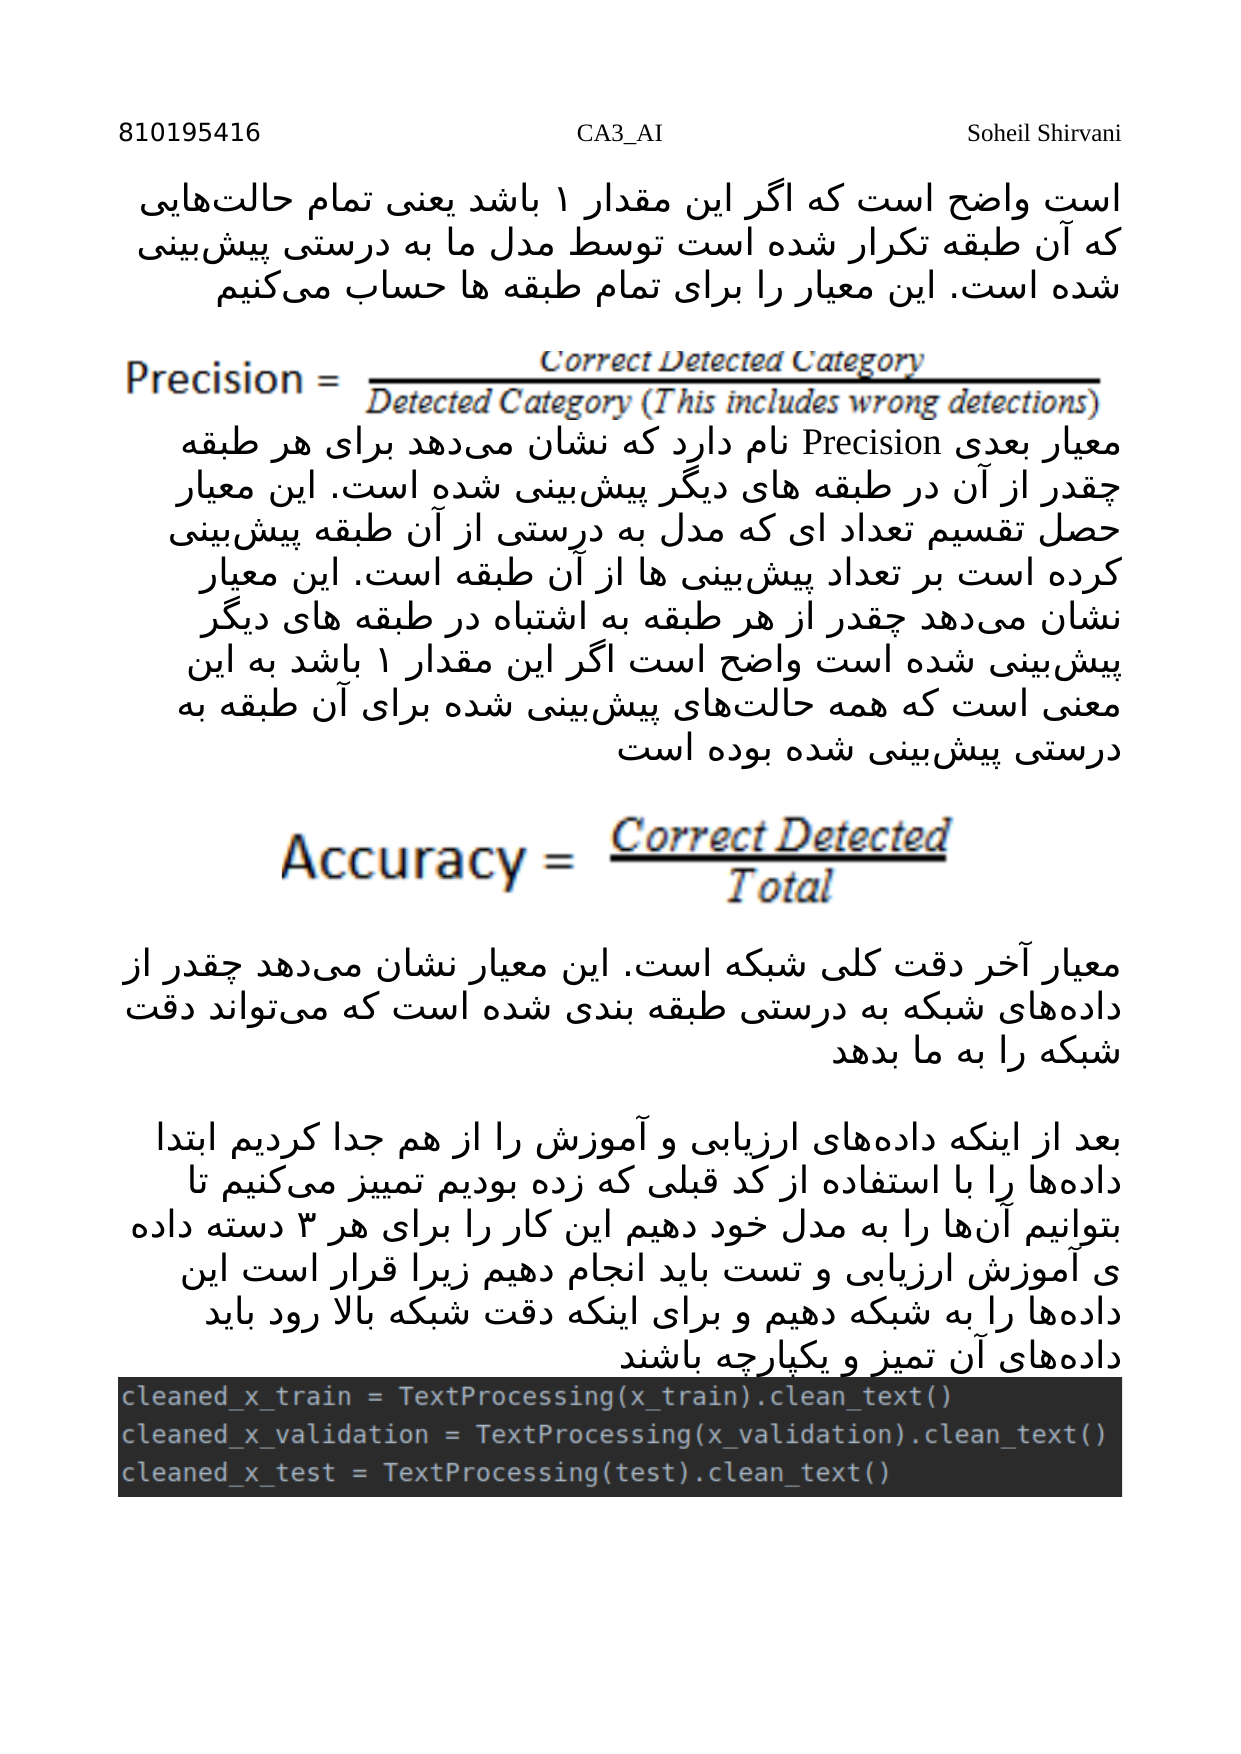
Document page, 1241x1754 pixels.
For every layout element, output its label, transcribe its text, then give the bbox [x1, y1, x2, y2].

text بعد از اینکه داده‌های ارزیابی و آموزش را از هم جدا کردیم ابتدا داده‌ها را با استفاده از کد قبلی که زده بودیم تمییز می‌کنیم تا بتوانیم آن‌ها را به مدل خود دهیم این کار را برای هر ۳ دسته داده ی آموزش ارزیابی و تست باید انجام دهیم زیرا قرار است این داده‌ها را به شبکه دهیم و برای اینکه دقت شبکه بالا رود باید داده‌های آن تمیز و یکپارچه باشند [118, 1115, 1122, 1377]
text معیار بعدی Precision نام دارد که نشان می‌دهد برای هر طبقه چقدر از آن در طبقه های دیگر پیش‌بینی شده است. این معیار حصل تقسیم تعداد ای که مدل به درستی از آن طبقه پیش‌بینی کرده است بر تعداد پیش‌بینی ها از آن طبقه است. این معیار نشان می‌دهد چقدر از هر طبقه به اشتباه در طبقه های دیگر پیش‌بینی شده است واضح است اگر این مقدار ۱ باشد به این معنی است که همه حالت‌های پیش‌بینی شده برای آن طبقه به درستی پیش‌بینی شده بوده است [118, 420, 1122, 769]
picture [118, 351, 1123, 420]
text معیار آخر دقت کلی شبکه است. این معیار نشان می‌دهد چقدر از داده‌های شبکه به درستی طبقه بندی شده است که می‌تواند دقت شبکه را به ما بدهد [118, 941, 1122, 1072]
picture [118, 1377, 1123, 1497]
text است واضح است که اگر این مقدار ۱ باشد یعنی تمام حالت‌هایی که آن طبقه تکرار شده است توسط مدل ما به درستی پیش‌بینی شده است. این معیار را برای تمام طبقه ها حساب می‌کنیم [118, 177, 1122, 308]
picture [281, 812, 959, 914]
